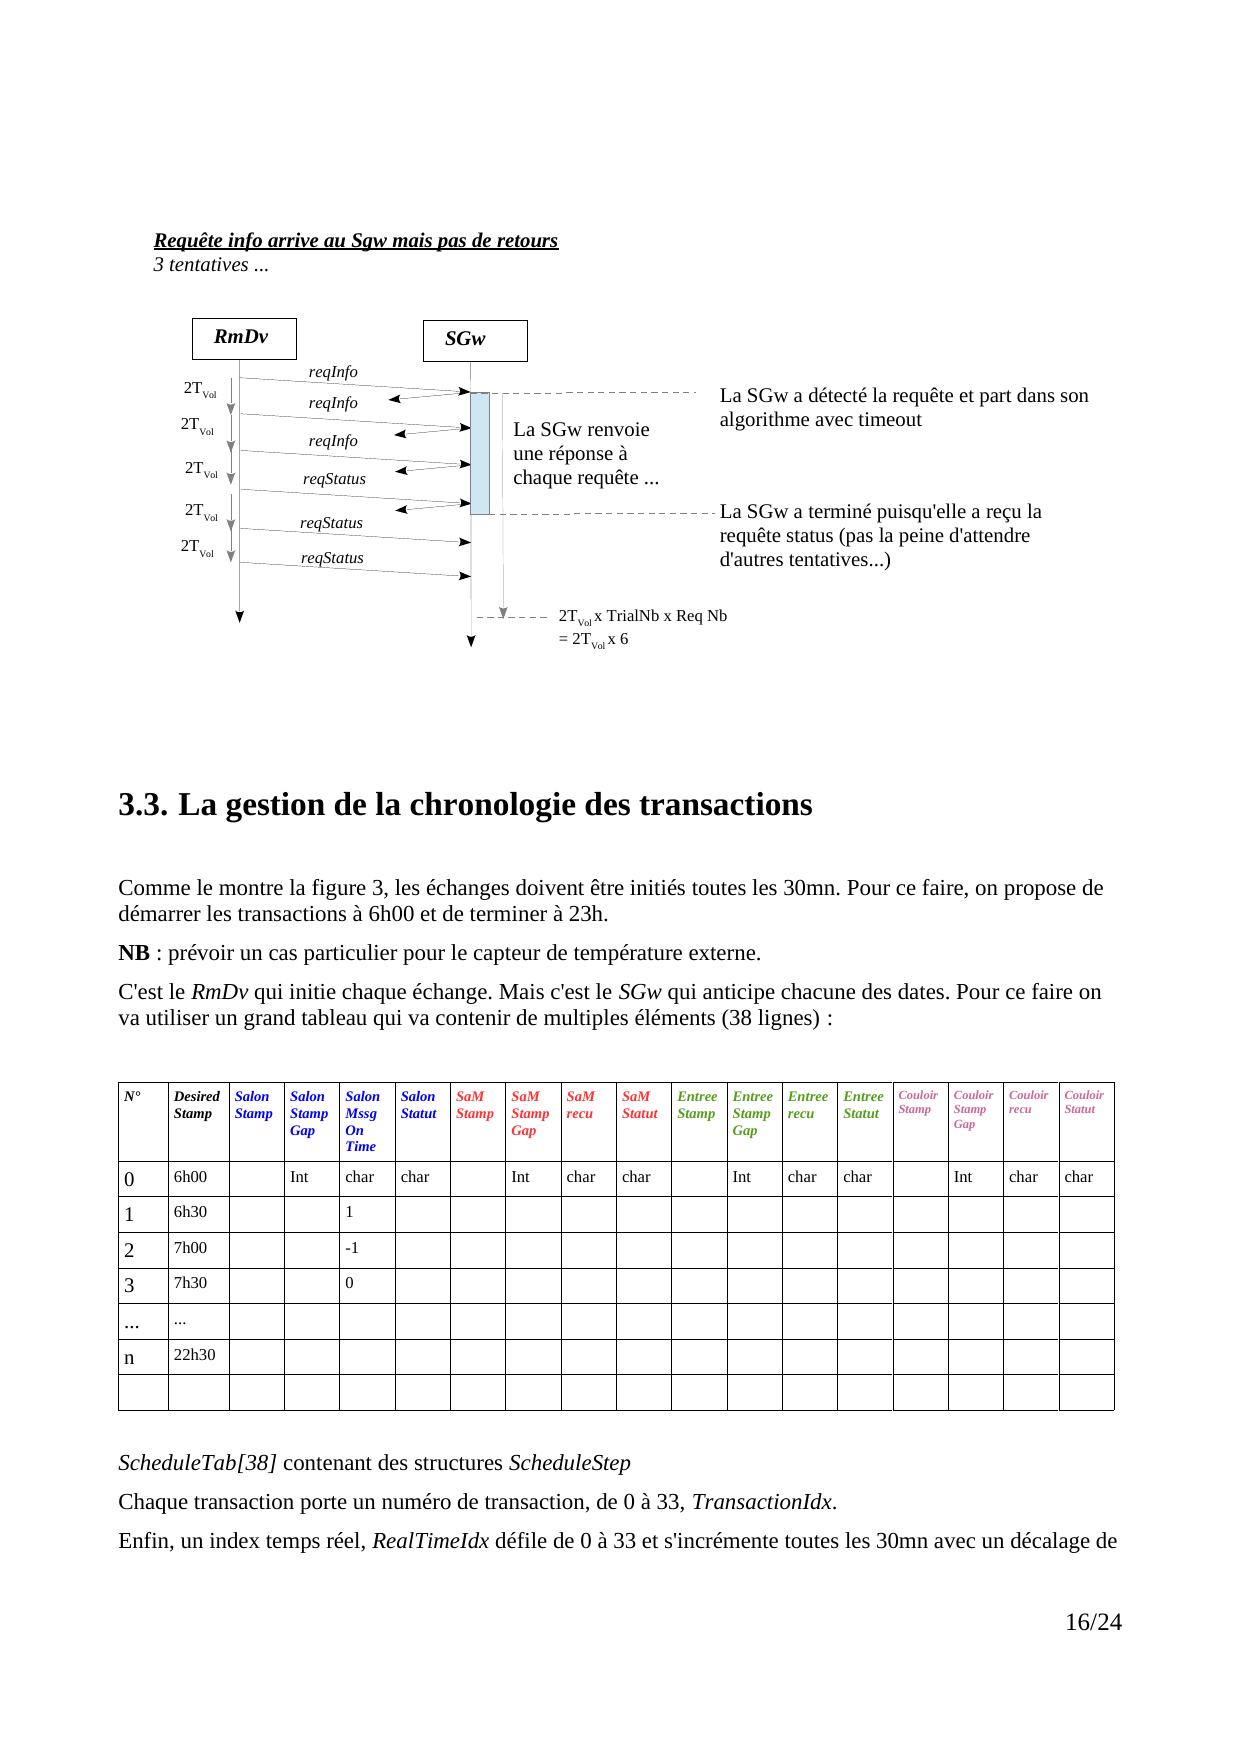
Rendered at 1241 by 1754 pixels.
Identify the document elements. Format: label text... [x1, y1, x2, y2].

table_cell [838, 1375, 892, 1410]
table_cell [285, 1340, 339, 1374]
table_cell [783, 1197, 837, 1232]
table_cell [396, 1269, 450, 1303]
table_header N° [119, 1083, 168, 1161]
table_header Salon Statut [396, 1083, 450, 1161]
table_cell [894, 1304, 948, 1339]
table_cell [783, 1304, 837, 1339]
table_cell [838, 1340, 892, 1374]
table_cell char [562, 1162, 616, 1196]
table_cell [617, 1304, 671, 1339]
table_cell [728, 1304, 782, 1339]
table_cell [506, 1340, 561, 1374]
table_cell [396, 1197, 450, 1232]
subtitle La gestion de la chronologie des transactions [118, 784, 1122, 822]
table_cell ... [169, 1304, 229, 1339]
table_cell [672, 1233, 727, 1268]
text Chaque transaction porte un numéro de transaction, de 0 à 33, TransactionIdx. [118, 1488, 1122, 1514]
table_cell 0 [340, 1269, 395, 1303]
table_cell [1060, 1375, 1114, 1410]
text ScheduleTab[38] contenant des structures ScheduleStep [118, 1449, 1122, 1475]
table_header EntreeStatut [838, 1083, 892, 1161]
table_cell [894, 1162, 948, 1196]
table_cell [617, 1197, 671, 1232]
table_cell [451, 1340, 505, 1374]
table_header SaM Stamp [451, 1083, 505, 1161]
table_cell [285, 1269, 339, 1303]
table_cell [506, 1304, 561, 1339]
table_cell [285, 1375, 339, 1410]
table_cell [169, 1375, 229, 1410]
table_cell [285, 1304, 339, 1339]
table_header Couloir Statut [1060, 1083, 1114, 1161]
table_cell [1060, 1304, 1114, 1339]
table_cell 7h30 [169, 1269, 229, 1303]
table_cell [949, 1197, 1003, 1232]
table_cell [728, 1269, 782, 1303]
table_cell [728, 1233, 782, 1268]
table_cell [783, 1233, 837, 1268]
table_cell [1060, 1340, 1114, 1374]
table_cell char [617, 1162, 671, 1196]
table_header SaM StampGap [506, 1083, 561, 1161]
table_cell 1 [119, 1197, 168, 1232]
table_cell [1060, 1269, 1114, 1303]
table_cell [838, 1197, 892, 1232]
table_cell [838, 1269, 892, 1303]
table_cell [340, 1304, 395, 1339]
table_header Salon StampGap [285, 1083, 339, 1161]
table_cell [451, 1269, 505, 1303]
table_cell [1060, 1233, 1114, 1268]
table_cell 6h00 [169, 1162, 229, 1196]
table_cell [451, 1375, 505, 1410]
table_cell [617, 1375, 671, 1410]
table_cell [894, 1197, 948, 1232]
table_cell [562, 1197, 616, 1232]
table_cell [1004, 1375, 1058, 1410]
table_cell char [1060, 1162, 1114, 1196]
table_cell 2 [119, 1233, 168, 1268]
table_cell [230, 1197, 284, 1232]
table_cell [1004, 1340, 1058, 1374]
table_cell Int [728, 1162, 782, 1196]
table_cell [506, 1197, 561, 1232]
table_cell char [396, 1162, 450, 1196]
table_cell [396, 1304, 450, 1339]
table_cell [230, 1162, 284, 1196]
table_cell [894, 1340, 948, 1374]
table_cell [783, 1340, 837, 1374]
table_cell [617, 1233, 671, 1268]
table_cell Int [285, 1162, 339, 1196]
table_cell 22h30 [169, 1340, 229, 1374]
table_cell [285, 1233, 339, 1268]
table_cell [1060, 1197, 1114, 1232]
table_cell [396, 1375, 450, 1410]
table_cell [451, 1197, 505, 1232]
table_cell [617, 1269, 671, 1303]
table_cell char [340, 1162, 395, 1196]
text NB : prévoir un cas particulier pour le capteur de température externe. [118, 939, 1122, 965]
table_cell [1004, 1197, 1058, 1232]
table_cell [838, 1233, 892, 1268]
table_cell Int [506, 1162, 561, 1196]
table_cell [728, 1375, 782, 1410]
table_cell [672, 1340, 727, 1374]
table_cell [728, 1340, 782, 1374]
table_cell [672, 1375, 727, 1410]
table_cell 6h30 [169, 1197, 229, 1232]
table_cell char [783, 1162, 837, 1196]
table_cell 3 [119, 1269, 168, 1303]
table_cell Int [949, 1162, 1003, 1196]
table_header Couloir Stamp [894, 1083, 948, 1161]
table_cell [949, 1233, 1003, 1268]
table_cell [672, 1197, 727, 1232]
text C'est le RmDv qui initie chaque échange. Mais c'est le SGw qui anticipe chacune des dates. Pour ce faire on va utiliser un grand tableau qui va contenir de multiples éléments (38 lignes) : [118, 978, 1122, 1031]
table_cell [1004, 1304, 1058, 1339]
table_cell [451, 1162, 505, 1196]
table_cell [1004, 1233, 1058, 1268]
table_cell [230, 1340, 284, 1374]
table_cell [506, 1233, 561, 1268]
table_cell 1 [340, 1197, 395, 1232]
table_cell [119, 1375, 168, 1410]
text Comme le montre la figure 3, les échanges doivent être initiés toutes les 30mn. Pour ce faire, on propose de démarrer les transactions à 6h00 et de terminer à 23h. [118, 874, 1122, 927]
table_cell [562, 1340, 616, 1374]
table_header Salon Mssg On Time [340, 1083, 395, 1161]
table_cell [894, 1375, 948, 1410]
table_header Desired Stamp [169, 1083, 229, 1161]
table_header EntreeStamp [672, 1083, 727, 1161]
table_cell [949, 1375, 1003, 1410]
table_cell [949, 1304, 1003, 1339]
table_cell [506, 1375, 561, 1410]
table_cell [230, 1233, 284, 1268]
table_cell [562, 1304, 616, 1339]
table_cell [894, 1233, 948, 1268]
table_cell [340, 1375, 395, 1410]
table_cell [562, 1375, 616, 1410]
table_cell [396, 1233, 450, 1268]
table_header SaM recu [562, 1083, 616, 1161]
table_cell [672, 1304, 727, 1339]
table_cell [396, 1340, 450, 1374]
table_cell [562, 1269, 616, 1303]
table_cell 7h00 [169, 1233, 229, 1268]
table_cell [949, 1340, 1003, 1374]
table_cell [672, 1162, 727, 1196]
table_header SaM Statut [617, 1083, 671, 1161]
table_cell [672, 1269, 727, 1303]
table_cell [451, 1233, 505, 1268]
table_cell [783, 1269, 837, 1303]
table_header Couloir recu [1004, 1083, 1058, 1161]
table_cell -1 [340, 1233, 395, 1268]
table_cell [562, 1233, 616, 1268]
table_header Couloir Stamp Gap [949, 1083, 1003, 1161]
table_cell [285, 1197, 339, 1232]
table_cell [340, 1340, 395, 1374]
table_header Entree StampGap [728, 1083, 782, 1161]
table_cell ... [119, 1304, 168, 1339]
table_cell [783, 1375, 837, 1410]
table_cell [617, 1340, 671, 1374]
table_cell 0 [119, 1162, 168, 1196]
table_cell [451, 1304, 505, 1339]
table_cell [1004, 1269, 1058, 1303]
table_cell n [119, 1340, 168, 1374]
table_cell [949, 1269, 1003, 1303]
table_cell char [838, 1162, 892, 1196]
text Enfin, un index temps réel, RealTimeIdx défile de 0 à 33 et s'incrémente toutes les 30mn avec un décalage de [118, 1527, 1122, 1553]
table_cell [506, 1269, 561, 1303]
table_cell [894, 1269, 948, 1303]
table_cell [728, 1197, 782, 1232]
table_cell [230, 1375, 284, 1410]
table_cell [230, 1269, 284, 1303]
table_header Salon Stamp [230, 1083, 284, 1161]
table_cell [838, 1304, 892, 1339]
table_header Entreerecu [783, 1083, 837, 1161]
table_cell char [1004, 1162, 1058, 1196]
table_cell [230, 1304, 284, 1339]
